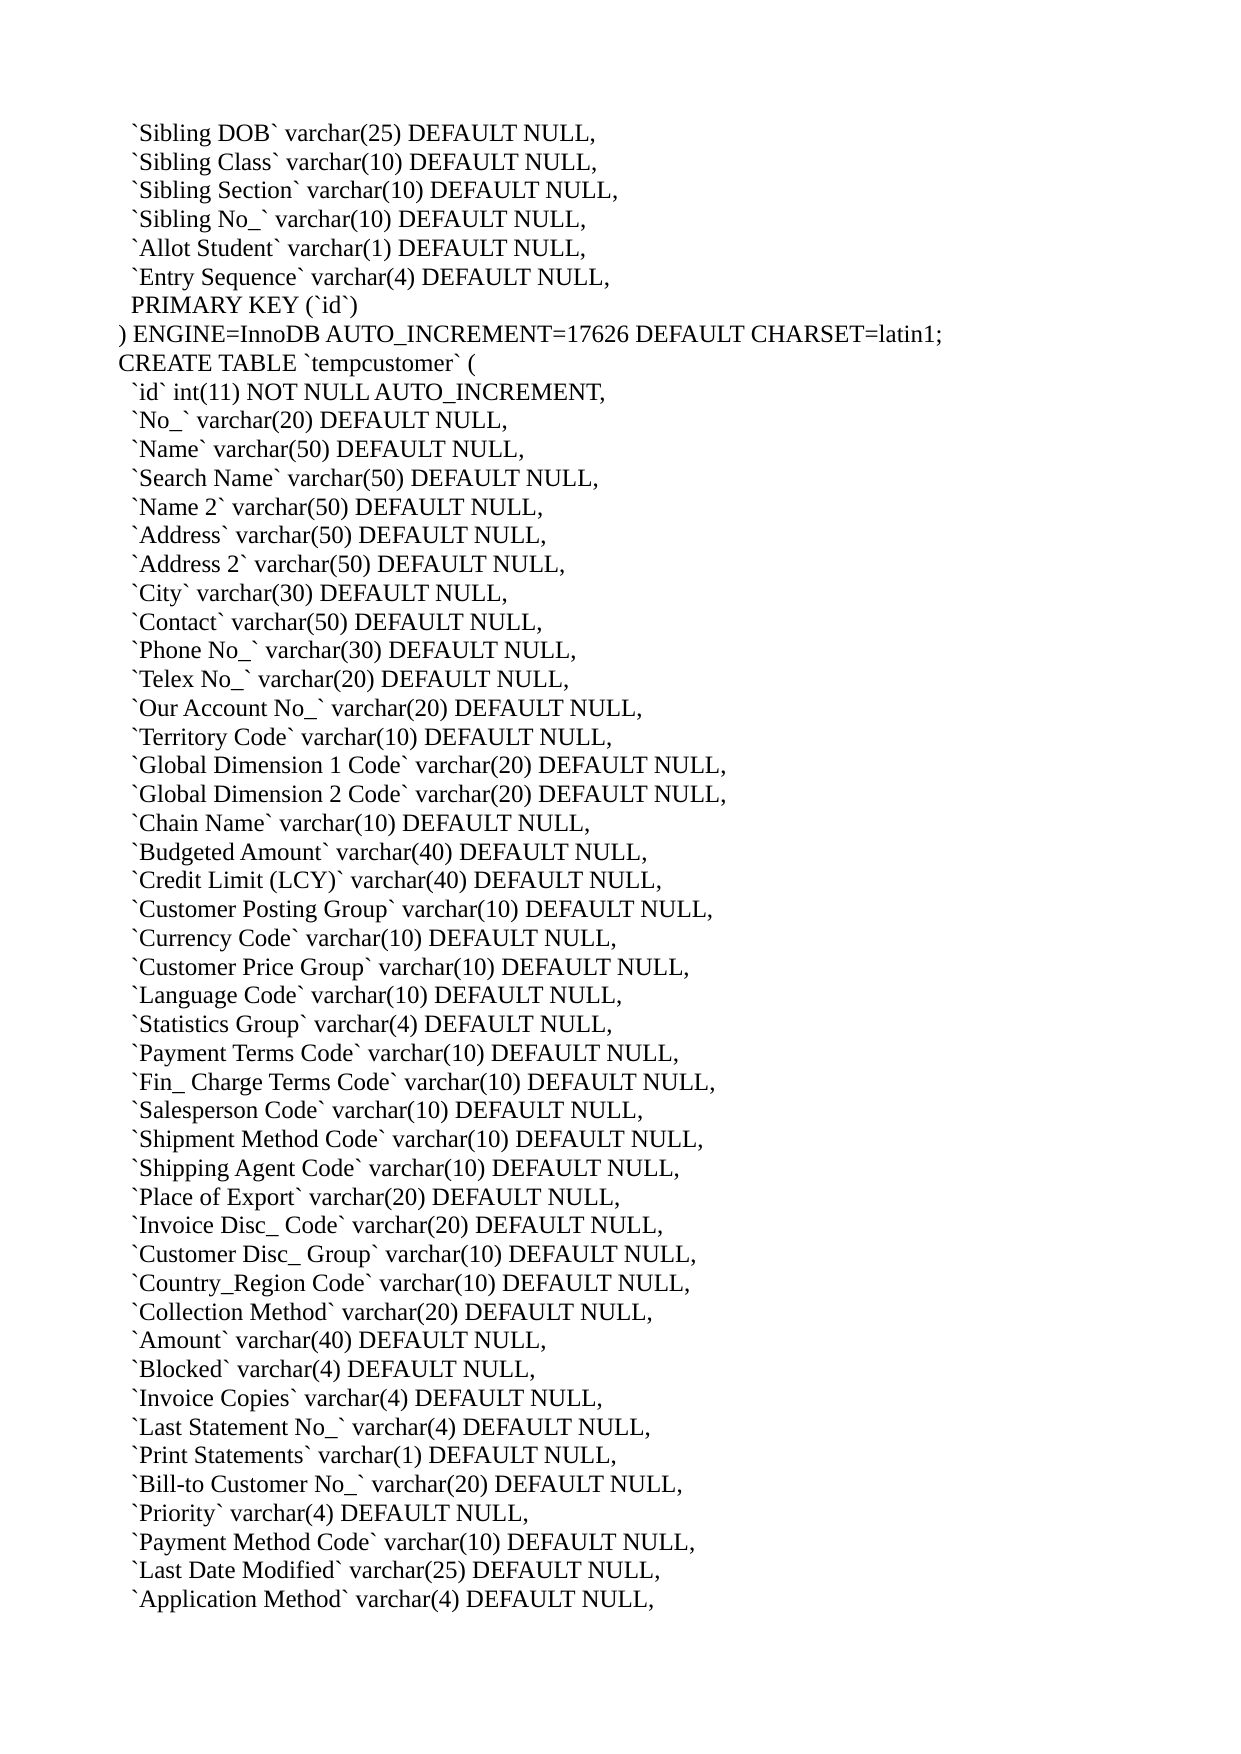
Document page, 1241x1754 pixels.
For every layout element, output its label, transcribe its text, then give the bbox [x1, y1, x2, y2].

text `Sibling DOB` varchar(25) DEFAULT NULL, [118, 118, 1122, 147]
text `Language Code` varchar(10) DEFAULT NULL, [118, 981, 1122, 1009]
text `Territory Code` varchar(10) DEFAULT NULL, [118, 722, 1122, 751]
text `Global Dimension 1 Code` varchar(20) DEFAULT NULL, [118, 751, 1122, 779]
text `No_` varchar(20) DEFAULT NULL, [118, 406, 1122, 434]
text `Print Statements` varchar(1) DEFAULT NULL, [118, 1441, 1122, 1469]
text `Priority` varchar(4) DEFAULT NULL, [118, 1498, 1122, 1527]
text `Invoice Disc_ Code` varchar(20) DEFAULT NULL, [118, 1211, 1122, 1239]
text PRIMARY KEY (`id`) [118, 291, 1122, 319]
text `Global Dimension 2 Code` varchar(20) DEFAULT NULL, [118, 779, 1122, 808]
text `Customer Posting Group` varchar(10) DEFAULT NULL, [118, 894, 1122, 923]
text `City` varchar(30) DEFAULT NULL, [118, 578, 1122, 607]
text `Collection Method` varchar(20) DEFAULT NULL, [118, 1297, 1122, 1326]
text `Contact` varchar(50) DEFAULT NULL, [118, 607, 1122, 636]
text `Shipment Method Code` varchar(10) DEFAULT NULL, [118, 1124, 1122, 1153]
text `Payment Method Code` varchar(10) DEFAULT NULL, [118, 1527, 1122, 1556]
text `Customer Disc_ Group` varchar(10) DEFAULT NULL, [118, 1239, 1122, 1268]
text `Our Account No_` varchar(20) DEFAULT NULL, [118, 693, 1122, 722]
text `Phone No_` varchar(30) DEFAULT NULL, [118, 636, 1122, 664]
text `Address 2` varchar(50) DEFAULT NULL, [118, 549, 1122, 578]
text `Application Method` varchar(4) DEFAULT NULL, [118, 1584, 1122, 1613]
text `Salesperson Code` varchar(10) DEFAULT NULL, [118, 1096, 1122, 1124]
text `Bill-to Customer No_` varchar(20) DEFAULT NULL, [118, 1469, 1122, 1498]
text `Sibling No_` varchar(10) DEFAULT NULL, [118, 204, 1122, 233]
text `Payment Terms Code` varchar(10) DEFAULT NULL, [118, 1038, 1122, 1067]
text `Sibling Class` varchar(10) DEFAULT NULL, [118, 147, 1122, 176]
text `Shipping Agent Code` varchar(10) DEFAULT NULL, [118, 1153, 1122, 1182]
text `Entry Sequence` varchar(4) DEFAULT NULL, [118, 262, 1122, 291]
text `Name` varchar(50) DEFAULT NULL, [118, 434, 1122, 463]
text `id` int(11) NOT NULL AUTO_INCREMENT, [118, 377, 1122, 406]
text `Invoice Copies` varchar(4) DEFAULT NULL, [118, 1383, 1122, 1412]
text ) ENGINE=InnoDB AUTO_INCREMENT=17626 DEFAULT CHARSET=latin1; [118, 319, 1122, 348]
text `Currency Code` varchar(10) DEFAULT NULL, [118, 923, 1122, 952]
text `Last Date Modified` varchar(25) DEFAULT NULL, [118, 1556, 1122, 1584]
text `Customer Price Group` varchar(10) DEFAULT NULL, [118, 952, 1122, 981]
text `Amount` varchar(40) DEFAULT NULL, [118, 1326, 1122, 1354]
text `Search Name` varchar(50) DEFAULT NULL, [118, 463, 1122, 492]
text `Sibling Section` varchar(10) DEFAULT NULL, [118, 176, 1122, 204]
text `Place of Export` varchar(20) DEFAULT NULL, [118, 1182, 1122, 1211]
text `Address` varchar(50) DEFAULT NULL, [118, 521, 1122, 549]
text `Credit Limit (LCY)` varchar(40) DEFAULT NULL, [118, 866, 1122, 894]
text CREATE TABLE `tempcustomer` ( [118, 348, 1122, 377]
text `Telex No_` varchar(20) DEFAULT NULL, [118, 664, 1122, 693]
text `Last Statement No_` varchar(4) DEFAULT NULL, [118, 1412, 1122, 1441]
text `Country_Region Code` varchar(10) DEFAULT NULL, [118, 1268, 1122, 1297]
text `Blocked` varchar(4) DEFAULT NULL, [118, 1354, 1122, 1383]
text `Name 2` varchar(50) DEFAULT NULL, [118, 492, 1122, 521]
text `Fin_ Charge Terms Code` varchar(10) DEFAULT NULL, [118, 1067, 1122, 1096]
text `Budgeted Amount` varchar(40) DEFAULT NULL, [118, 837, 1122, 866]
text `Statistics Group` varchar(4) DEFAULT NULL, [118, 1009, 1122, 1038]
text `Allot Student` varchar(1) DEFAULT NULL, [118, 233, 1122, 262]
text `Chain Name` varchar(10) DEFAULT NULL, [118, 808, 1122, 837]
